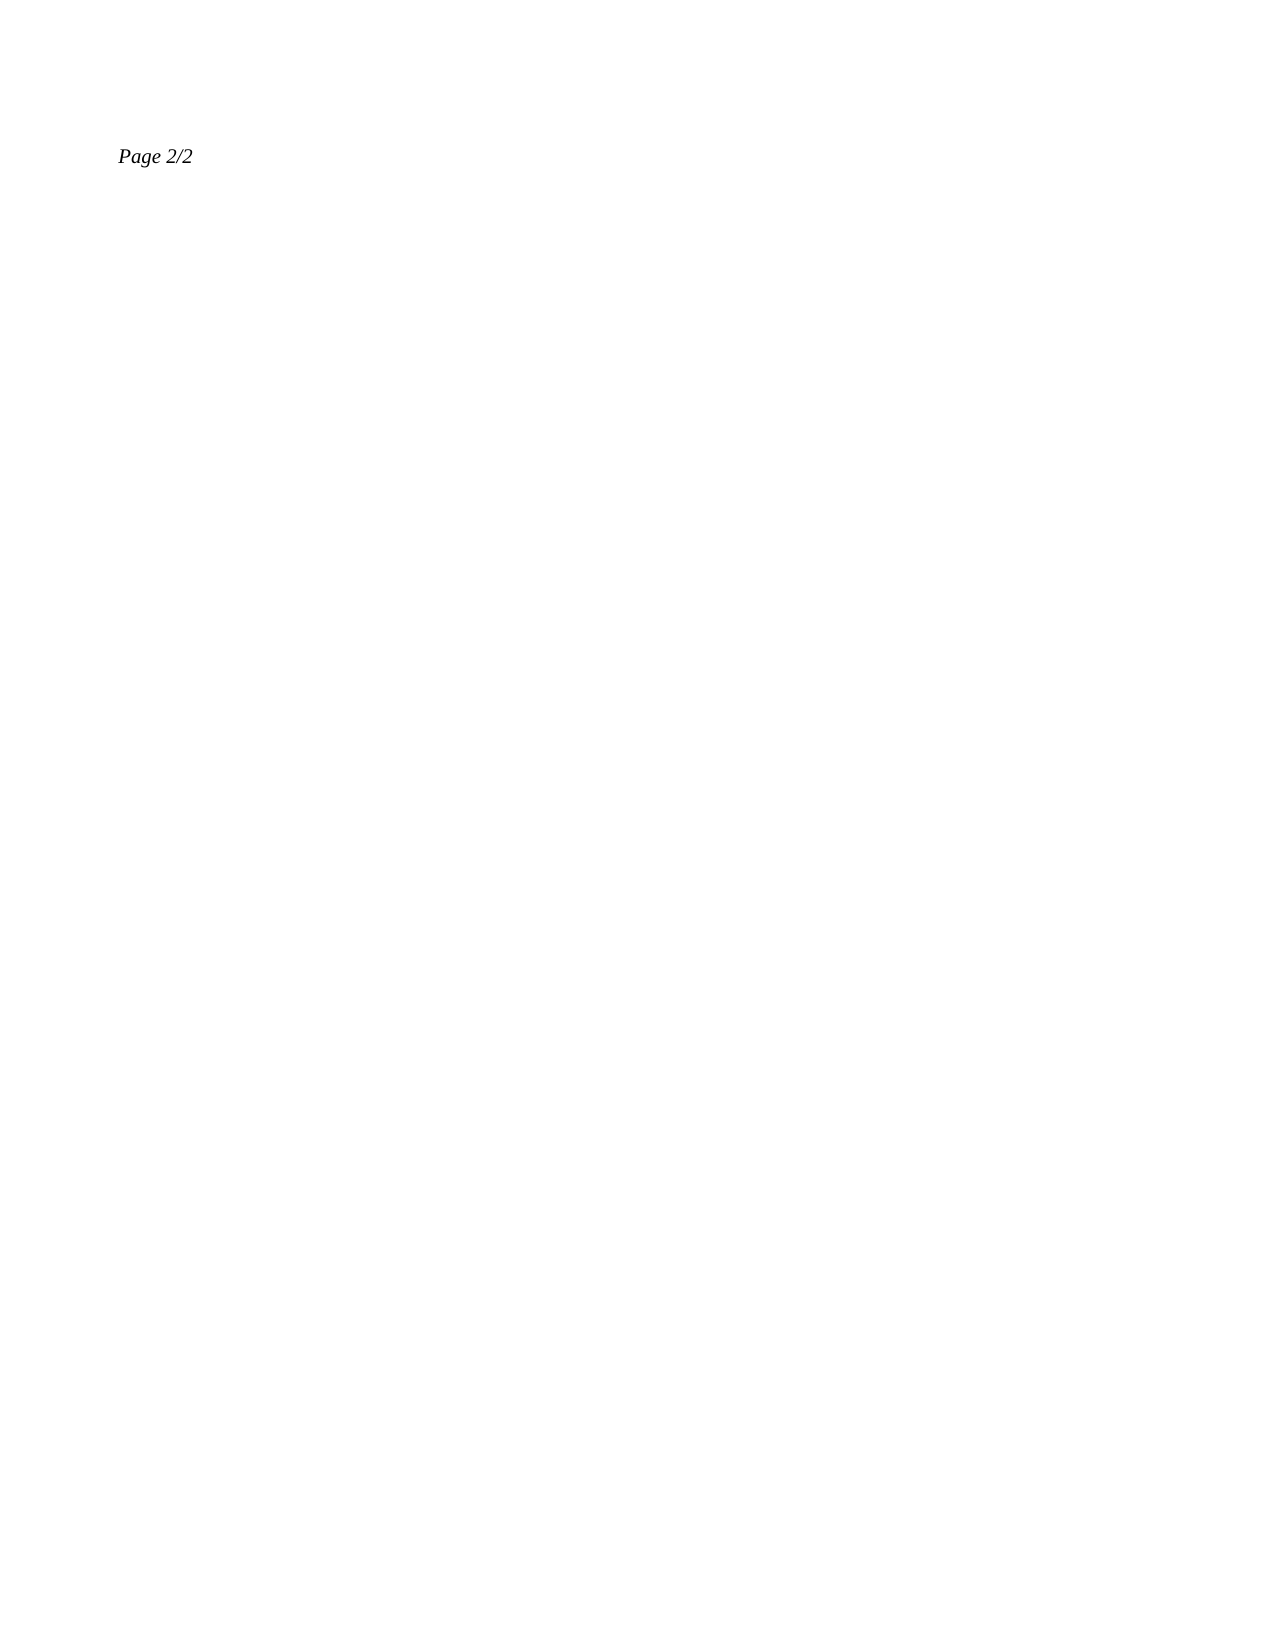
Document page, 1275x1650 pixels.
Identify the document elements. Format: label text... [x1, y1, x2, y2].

text Page 2/2 [118, 144, 1157, 168]
